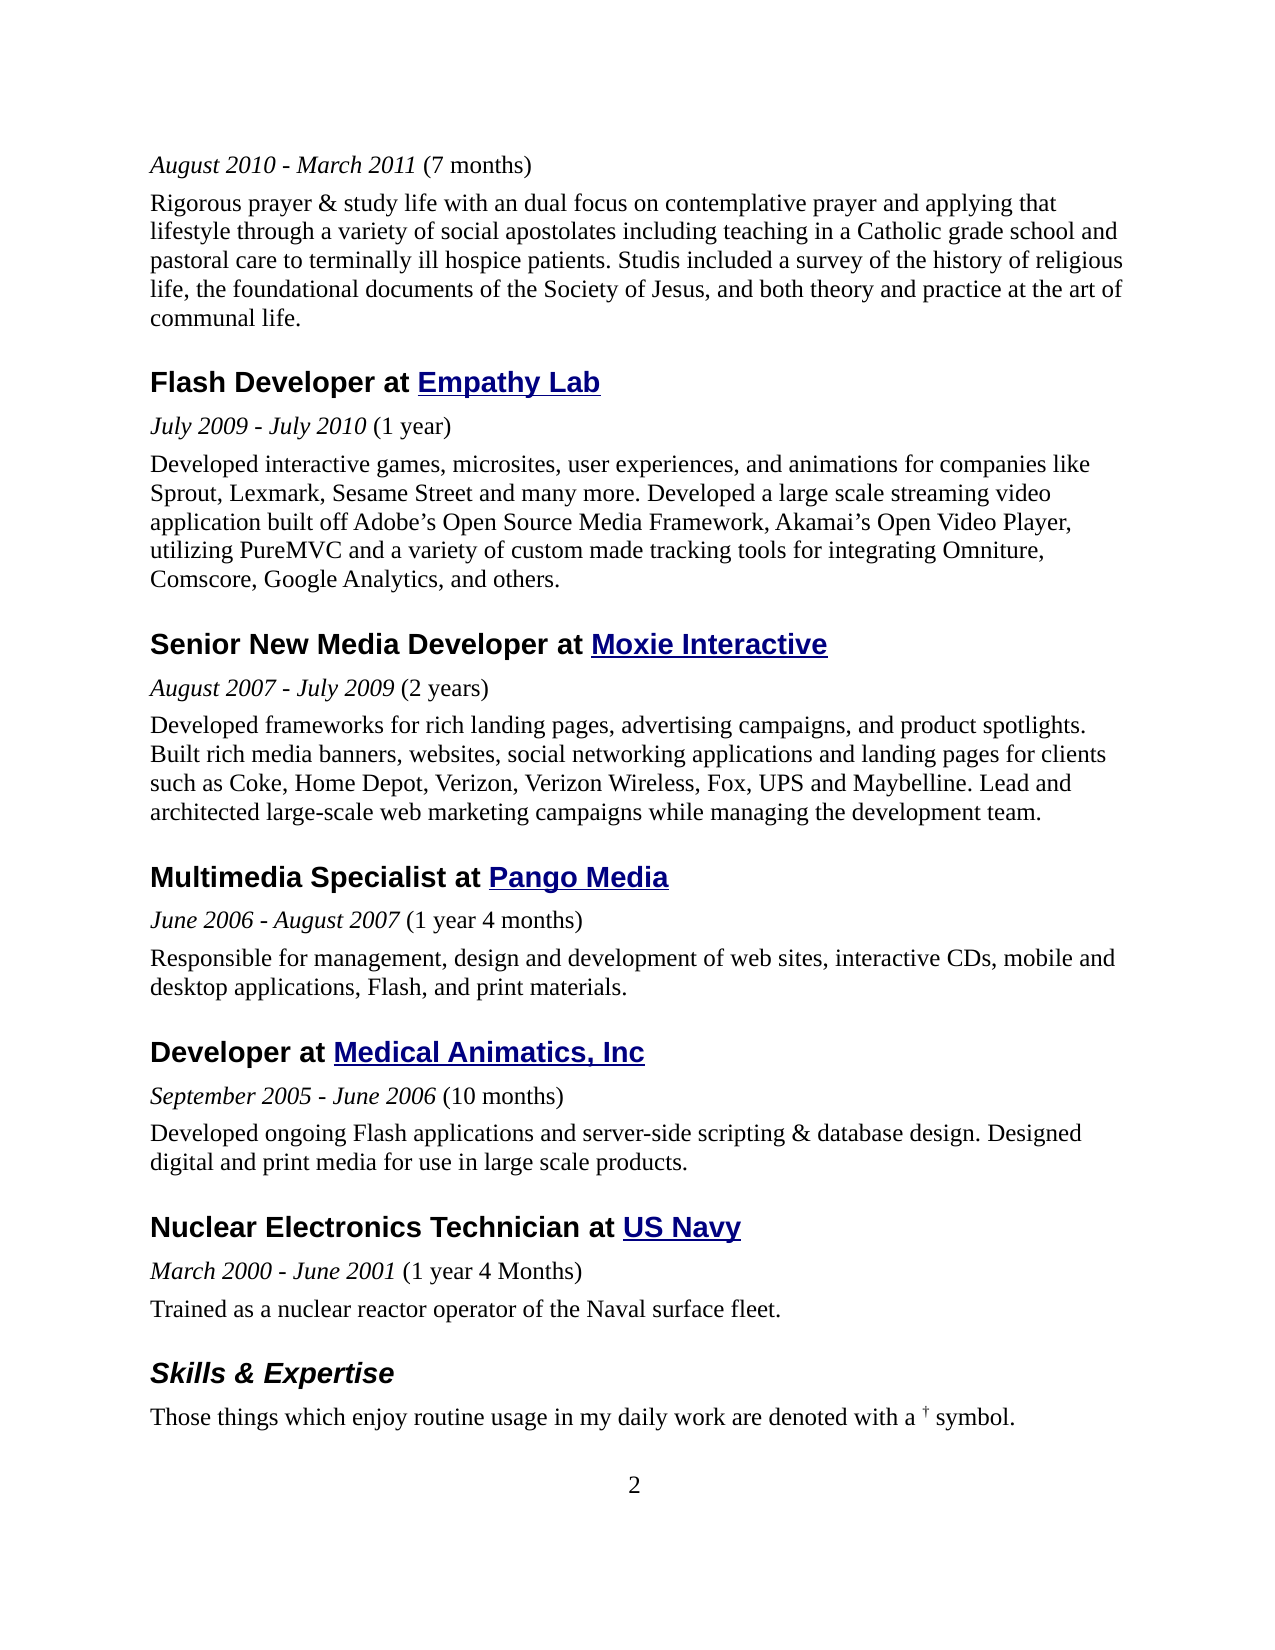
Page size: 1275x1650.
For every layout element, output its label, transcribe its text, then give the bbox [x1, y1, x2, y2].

text September 2005 - June 2006 (10 months) [150, 1081, 1125, 1109]
text Rigorous prayer & study life with an dual focus on contemplative prayer and applying that lifestyle through a variety of social apostolates including teaching in a Catholic grade school and pastoral care to terminally ill hospice patients. Studis included a survey of the history of religious life, the foundational documents of the Society of Jesus, and both theory and practice at the art of communal life. [150, 188, 1125, 331]
text August 2007 - July 2009 (2 years) [150, 673, 1125, 702]
text Developed ongoing Flash applications and server-side scripting & database design. Designed digital and print media for use in large scale products. [150, 1118, 1125, 1176]
text Those things which enjoy routine usage in my daily work are denoted with a † symbol. [150, 1402, 1125, 1431]
subtitle Multimedia Specialist at Pango Media [150, 859, 1125, 893]
text August 2010 - March 2011 (7 months) [150, 150, 1125, 179]
text March 2000 - June 2001 (1 year 4 Months) [150, 1256, 1125, 1285]
subtitle Flash Developer at Empathy Lab [150, 365, 1125, 399]
text Trained as a nuclear reactor operator of the Naval surface fleet. [150, 1294, 1125, 1322]
subtitle Nuclear Electronics Technician at US Navy [150, 1210, 1125, 1243]
subtitle Developer at Medical Animatics, Inc [150, 1035, 1125, 1068]
text July 2009 - July 2010 (1 year) [150, 411, 1125, 440]
text Developed frameworks for rich landing pages, advertising campaigns, and product spotlights. Built rich media banners, websites, social networking applications and landing pages for clients such as Coke, Home Depot, Verizon, Verizon Wireless, Fox, UPS and Maybelline. Lead and architected large-scale web marketing campaigns while managing the development team. [150, 711, 1125, 826]
text June 2006 - August 2007 (1 year 4 months) [150, 906, 1125, 934]
text Developed interactive games, microsites, user experiences, and animations for companies like Sprout, Lexmark, Sesame Street and many more. Developed a large scale streaming video application built off Adobe’s Open Source Media Framework, Akamai’s Open Video Player, utilizing PureMVC and a variety of custom made tracking tools for integrating Omniture, Comscore, Google Analytics, and others. [150, 449, 1125, 593]
subtitle Skills & Expertise [150, 1356, 1125, 1390]
text Responsible for management, design and development of web sites, interactive CDs, mobile and desktop applications, Flash, and print materials. [150, 943, 1125, 1001]
subtitle Senior New Media Developer at Moxie Interactive [150, 627, 1125, 660]
